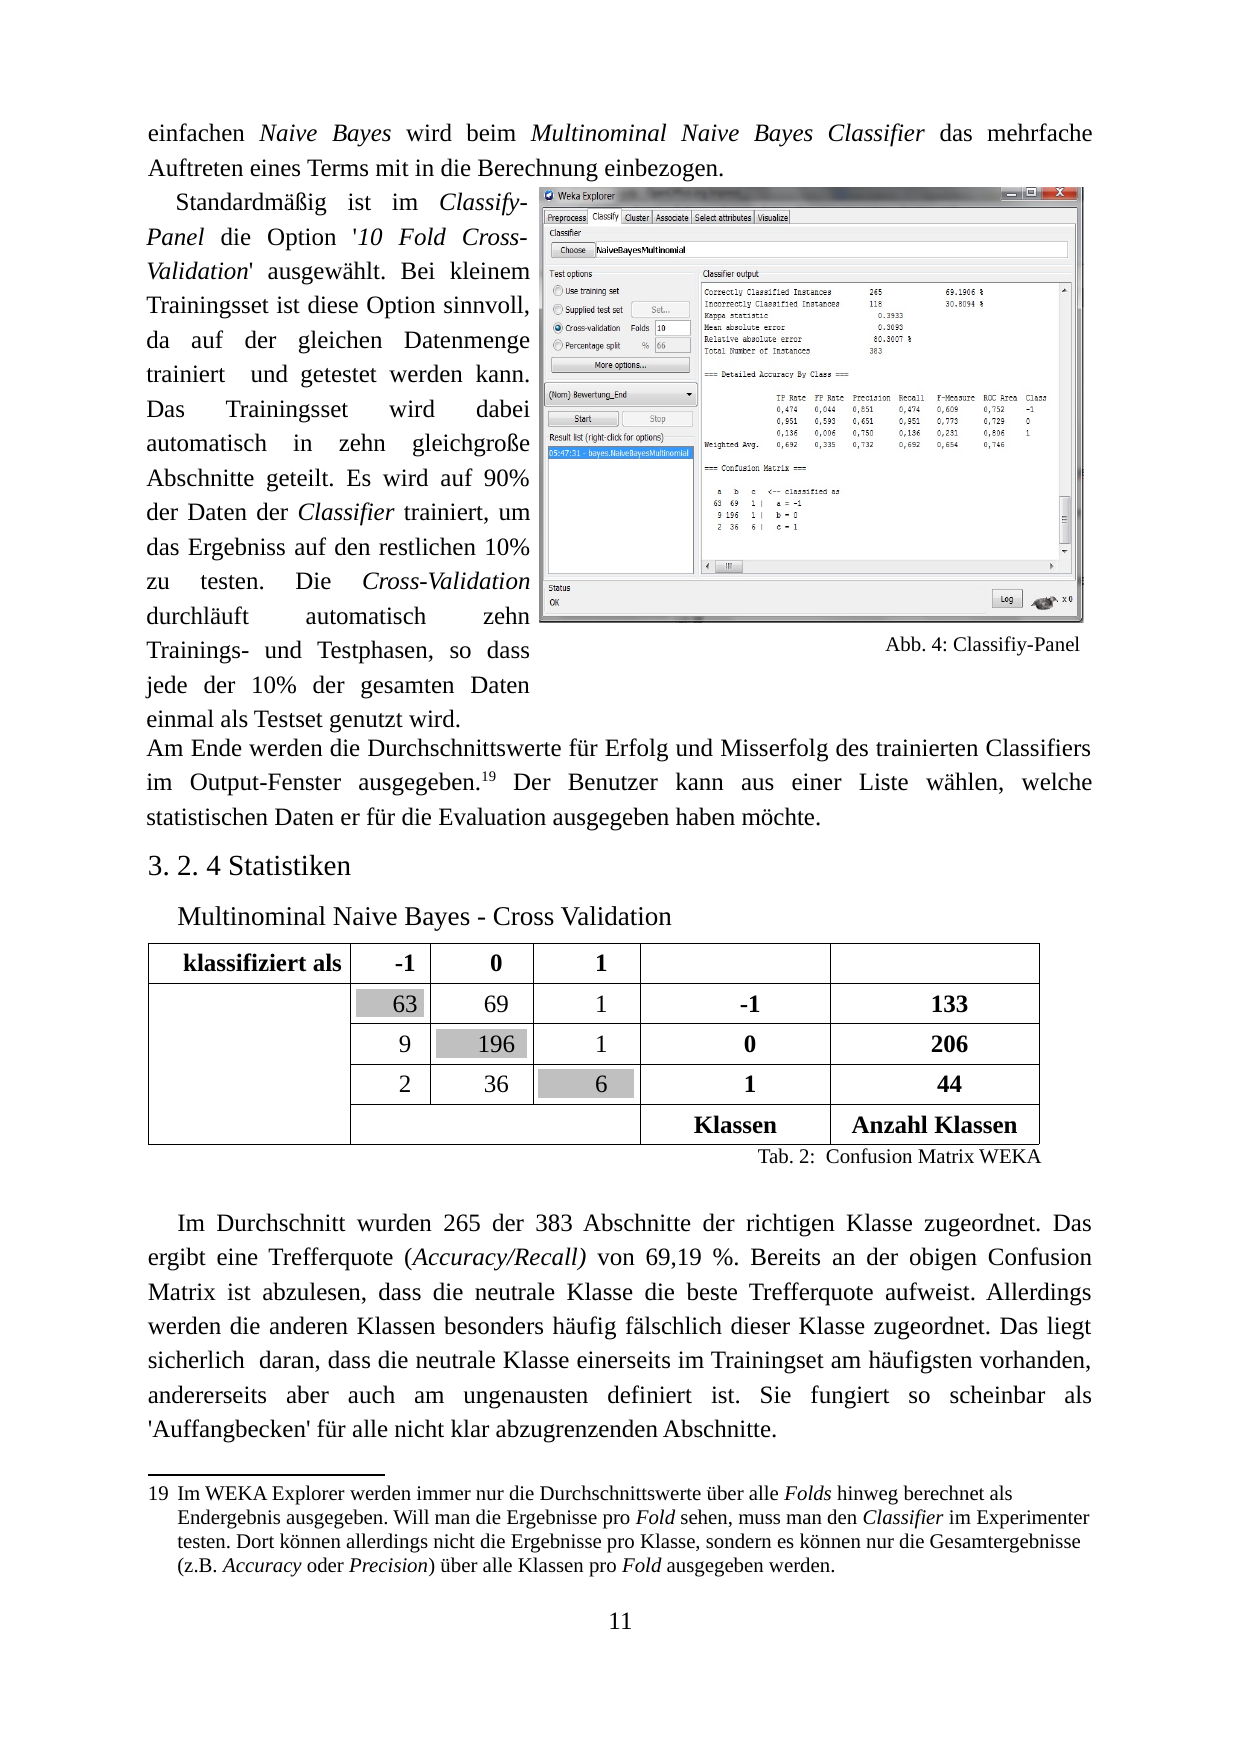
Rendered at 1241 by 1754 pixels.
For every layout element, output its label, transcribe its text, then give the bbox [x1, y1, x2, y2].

table_cell [351, 1105, 640, 1144]
table_cell 1 [641, 1065, 830, 1104]
table_header Standardmäßig ist im Classify-Panel die Option '10 Fold Cross-Validation' ausgewählt. Bei kleinem Trainingsset ist diese Option sinnvoll, da auf der gleichen Datenmenge trainiert und getestet werden kann. Das Trainingsset wird dabei automatisch in zehn gleichgroße Abschnitte geteilt. Es wird auf 90% der Daten der Classifier trainiert, um das Ergebniss auf den restlichen 10% zu testen. Die Cross-Validation durchläuft automatisch zehn Trainings- und Testphasen, so dass jede der 10% der gesamten Daten einmal als Testset genutzt wird. [146, 187, 530, 733]
table_header [1084, 187, 1093, 622]
table_cell Anzahl Klassen [831, 1105, 1039, 1144]
table_cell 9 [351, 1024, 430, 1063]
table_cell 1 [534, 1024, 640, 1063]
table_cell 36 [431, 1065, 533, 1104]
text einfachen Naive Bayes wird beim Multinominal Naive Bayes Classifier das mehrfache Auftreten eines Terms mit in die Berechnung einbezogen. [148, 118, 1093, 181]
table_header 1 [534, 944, 640, 983]
table_cell Am Ende werden die Durchschnittswerte für Erfolg und Misserfolg des trainierten Classifiers im Output-Fenster ausgegeben. Der Benutzer kann aus einer Liste wählen, welche statistischen Daten er für die Evaluation ausgegeben haben möchte. [146, 733, 1093, 831]
text Multinominal Naive Bayes - Cross Validation [148, 900, 1093, 931]
table_header -1 [351, 944, 430, 983]
table_cell 6 [534, 1065, 640, 1104]
table_cell -1 [641, 984, 830, 1023]
table_cell 196 [431, 1024, 533, 1063]
table_header [530, 187, 539, 622]
text Im Durchschnitt wurden 265 der 383 Abschnitte der richtigen Klasse zugeordnet. Das ergibt eine Trefferquote (Accuracy/Recall) von 69,19 %. Bereits an der obigen Confusion Matrix ist abzulesen, dass die neutrale Klasse die beste Trefferquote aufweist. Allerdings werden die anderen Klassen besonders häufig fälschlich dieser Klasse zugeordnet. Das liegt sicherlich daran, dass die neutrale Klasse einerseits im Trainingset am häufigsten vorhanden, andererseits aber auch am ungenausten definiert ist. Sie fungiert so scheinbar als 'Auffangbecken' für alle nicht klar abzugrenzenden Abschnitte. [148, 1208, 1093, 1443]
table_cell 63 [351, 984, 430, 1023]
table_header Abb. 4: Classifiy-Panel [530, 623, 1093, 733]
table_header 0 [431, 944, 533, 983]
table_header [831, 944, 1039, 983]
table_cell 133 [831, 984, 1039, 1023]
table_cell 44 [831, 1065, 1039, 1104]
table_cell 69 [431, 984, 533, 1023]
table_cell 2 [351, 1065, 430, 1104]
text Tab. 2: Confusion Matrix WEKA [148, 1144, 1093, 1168]
picture [539, 187, 1084, 623]
table_cell Klassen [641, 1105, 830, 1144]
table_cell 0 [641, 1024, 830, 1063]
text 3. 2. 4 Statistiken [148, 848, 1093, 882]
table_cell 206 [831, 1024, 1039, 1063]
table_cell [149, 984, 350, 1144]
table_header [641, 944, 830, 983]
table_header klassifiziert als [149, 944, 350, 983]
table_cell 1 [534, 984, 640, 1023]
